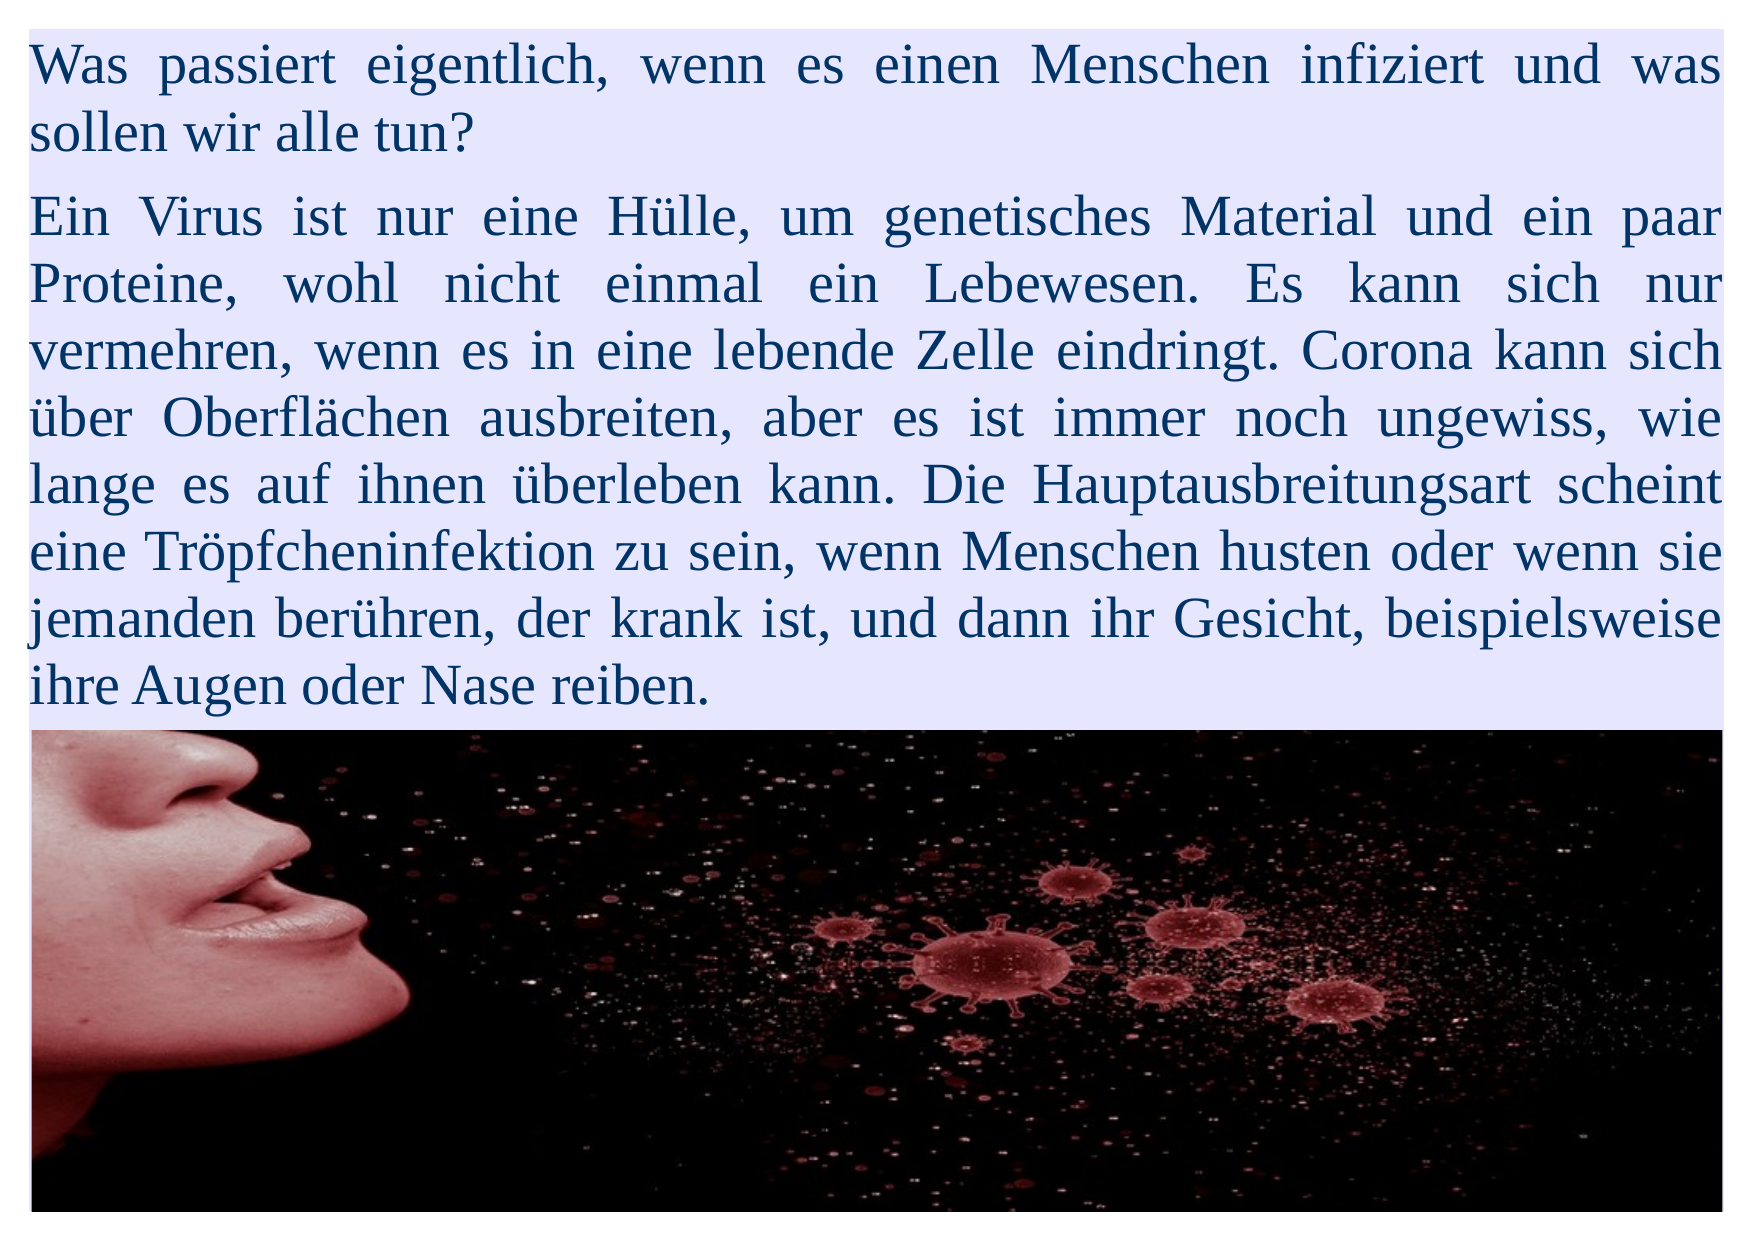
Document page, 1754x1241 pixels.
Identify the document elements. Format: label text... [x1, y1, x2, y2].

text Ein Virus ist nur eine Hülle, um genetisches Material und ein paar Proteine, wohl nicht einmal ein Lebewesen. Es kann sich nur vermehren, wenn es in eine lebende Zelle eindringt. Corona kann sich über Oberflächen ausbreiten, aber es ist immer noch ungewiss, wie lange es auf ihnen überleben kann. Die Hauptausbreitungsart scheint eine Tröpfcheninfektion zu sein, wenn Menschen husten oder wenn sie jemanden berühren, der krank ist, und dann ihr Gesicht, beispielsweise ihre Augen oder Nase reiben. [29, 180, 1724, 717]
text Was passiert eigentlich, wenn es einen Menschen infiziert und was sollen wir alle tun? [29, 29, 1724, 164]
picture [31, 730, 1723, 1212]
